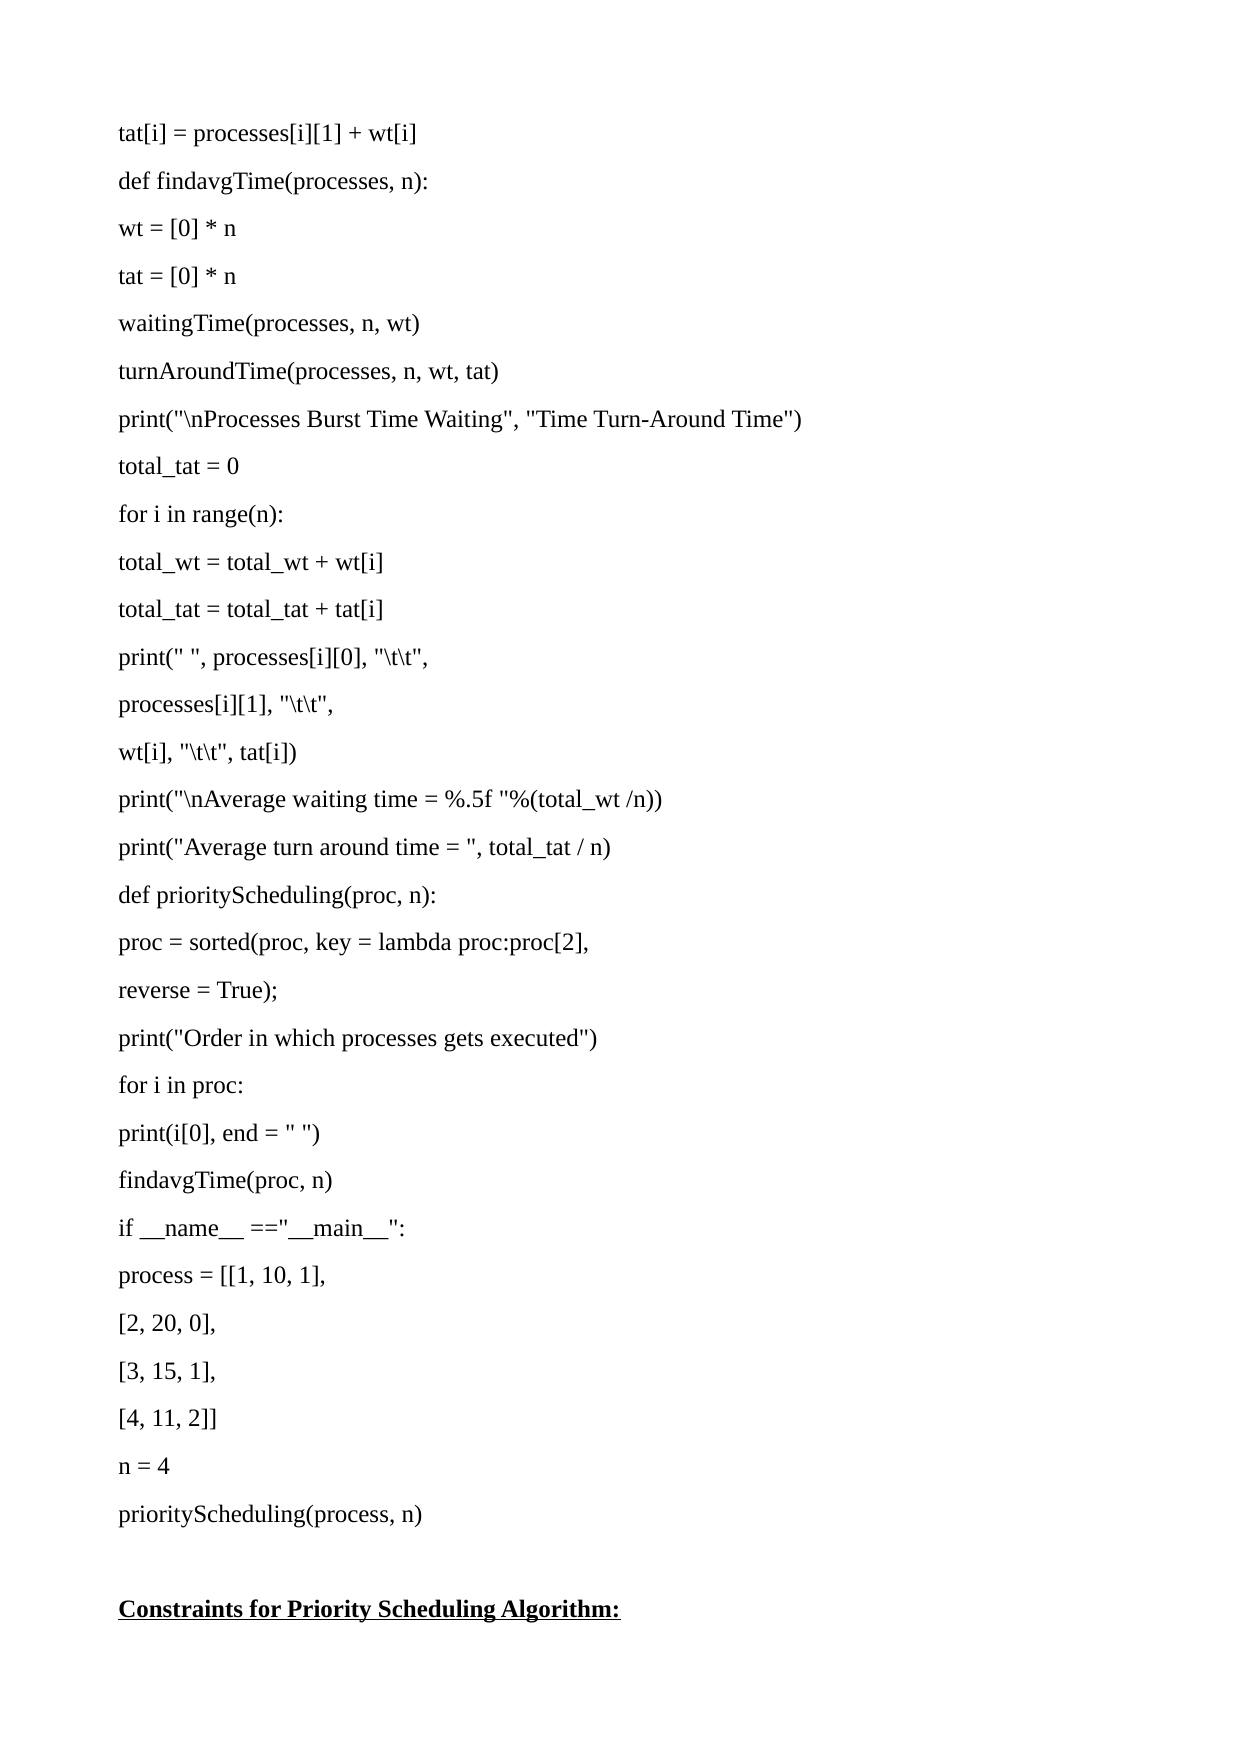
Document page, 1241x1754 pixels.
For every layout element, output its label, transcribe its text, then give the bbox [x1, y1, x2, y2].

text if __name__ =="__main__": [118, 1213, 1122, 1242]
text print("\nProcesses Burst Time Waiting", "Time Turn-Around Time") [118, 404, 1122, 432]
text process = [[1, 10, 1], [118, 1261, 1122, 1289]
text Constraints for Priority Scheduling Algorithm: [118, 1594, 1122, 1623]
text total_tat = 0 [118, 451, 1122, 480]
text [3, 15, 1], [118, 1356, 1122, 1384]
text proc = sorted(proc, key = lambda proc:proc[2], [118, 927, 1122, 956]
text turnAroundTime(processes, n, wt, tat) [118, 356, 1122, 385]
text processes[i][1], "\t\t", [118, 689, 1122, 718]
text for i in proc: [118, 1070, 1122, 1099]
text total_tat = total_tat + tat[i] [118, 594, 1122, 623]
text wt = [0] * n [118, 213, 1122, 242]
text wt[i], "\t\t", tat[i]) [118, 737, 1122, 766]
text waitingTime(processes, n, wt) [118, 308, 1122, 337]
text print("Average turn around time = ", total_tat / n) [118, 832, 1122, 861]
text n = 4 [118, 1451, 1122, 1480]
text tat = [0] * n [118, 261, 1122, 290]
text print("\nAverage waiting time = %.5f "%(total_wt /n)) [118, 784, 1122, 813]
text print(" ", processes[i][0], "\t\t", [118, 642, 1122, 671]
text def findavgTime(processes, n): [118, 166, 1122, 194]
text findavgTime(proc, n) [118, 1165, 1122, 1194]
text def priorityScheduling(proc, n): [118, 880, 1122, 908]
text print("Order in which processes gets executed") [118, 1023, 1122, 1051]
text total_wt = total_wt + wt[i] [118, 547, 1122, 575]
text [2, 20, 0], [118, 1308, 1122, 1337]
text print(i[0], end = " ") [118, 1118, 1122, 1147]
text reverse = True); [118, 975, 1122, 1004]
text for i in range(n): [118, 499, 1122, 528]
text priorityScheduling(process, n) [118, 1499, 1122, 1527]
text [4, 11, 2]] [118, 1403, 1122, 1432]
text tat[i] = processes[i][1] + wt[i] [118, 118, 1122, 147]
